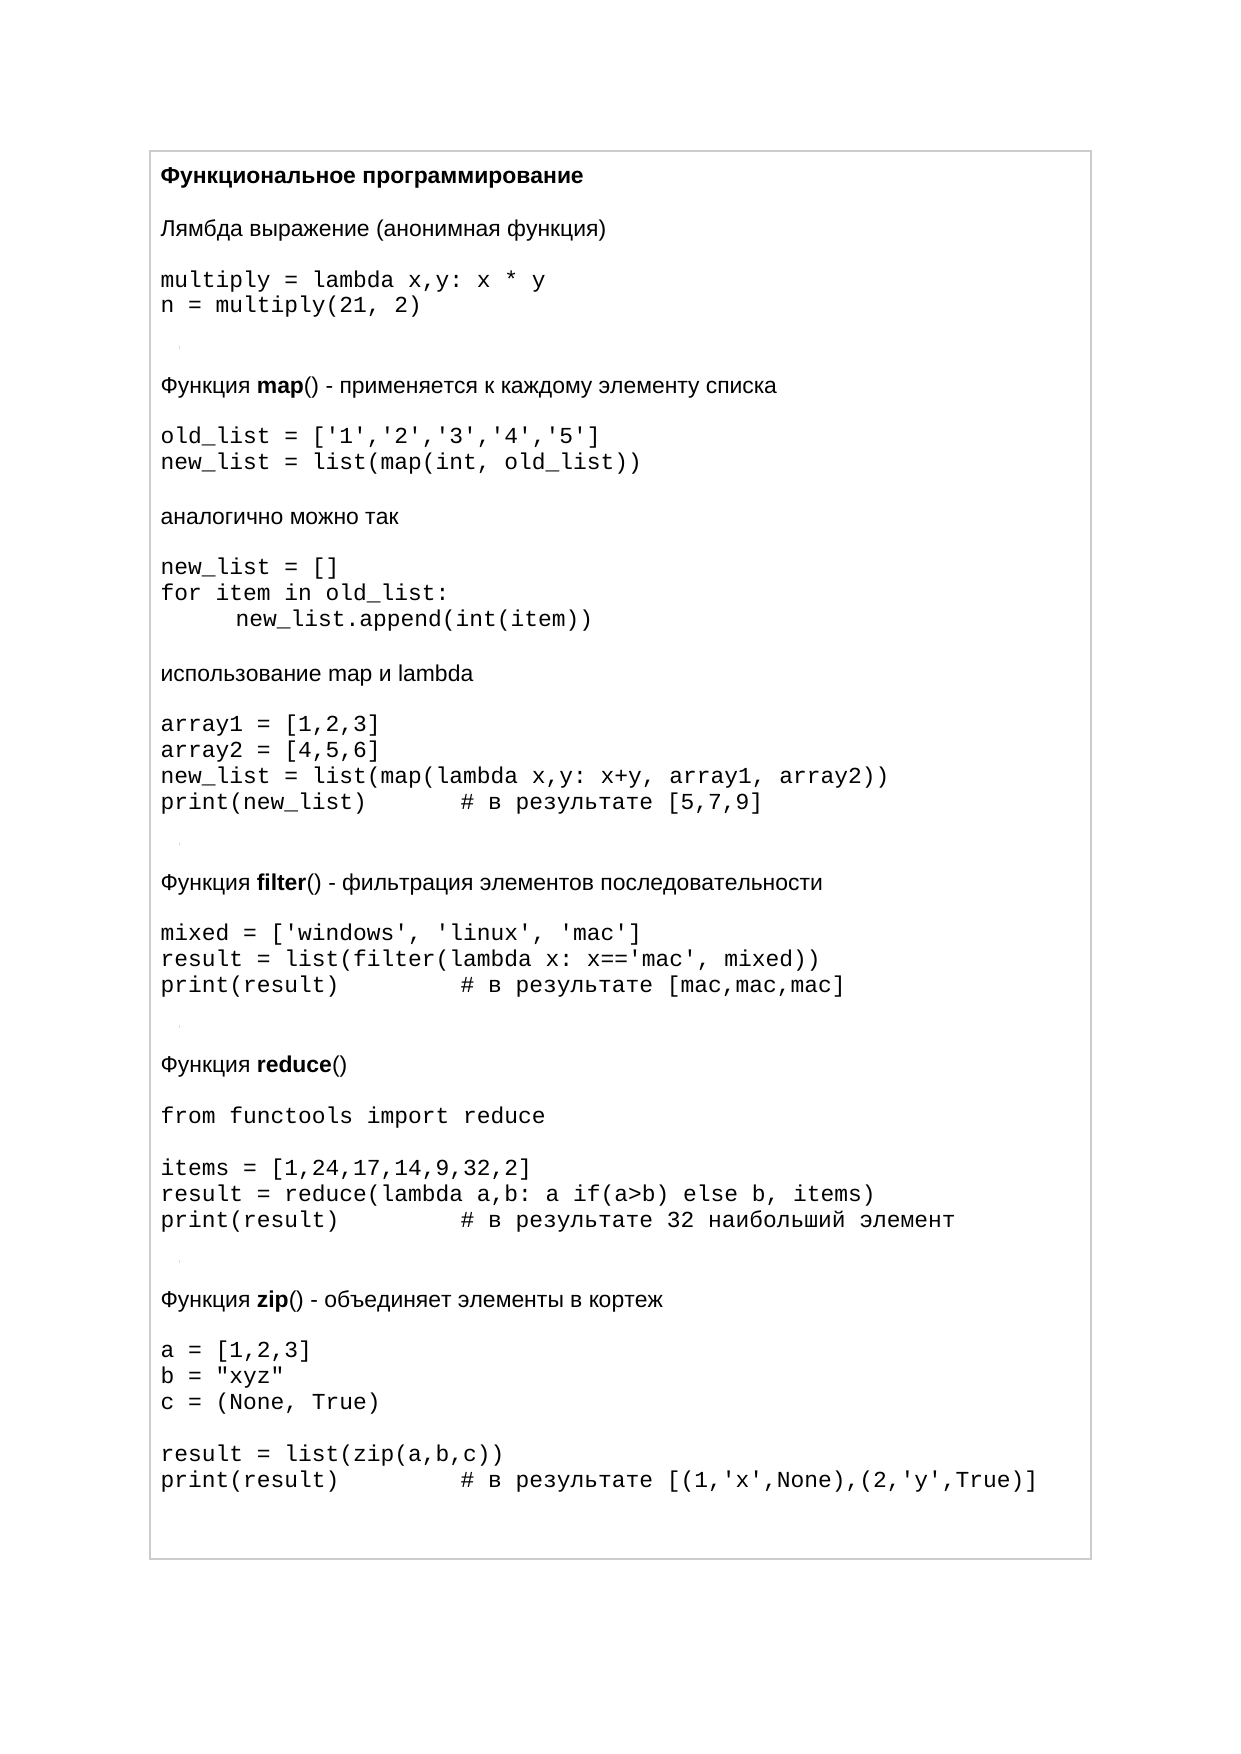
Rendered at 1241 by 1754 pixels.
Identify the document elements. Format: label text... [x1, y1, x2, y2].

table_cell Функциональное программирование Лямбда выражение (анонимная функция) multiply = lambda x,y: x * y n = multiply(21, 2) Функция map() - применяется к каждому элементу списка old_list = ['1','2','3','4','5'] new_list = list(map(int, old_list)) аналогично можно так new_list = [] for item in old_list: new_list.append(int(item)) использование map и lambda array1 = [1,2,3] array2 = [4,5,6] new_list = list(map(lambda x,y: x+y, array1, array2)) print(new_list) # в результате [5,7,9] Функция filter() - фильтрация элементов последовательности mixed = ['windows', 'linux', 'mac'] result = list(filter(lambda x: x=='mac', mixed)) print(result) # в результате [mac,mac,mac] Функция reduce() from functools import reduce items = [1,24,17,14,9,32,2] result = reduce(lambda a,b: a if(a>b) else b, items) print(result) # в результате 32 наибольший элемент Функция zip() - объединяет элементы в кортеж a = [1,2,3] b = "xyz" c = (None, True) result = list(zip(a,b,c)) print(result) # в результате [(1,'x',None),(2,'y',True)] [151, 152, 1090, 1558]
